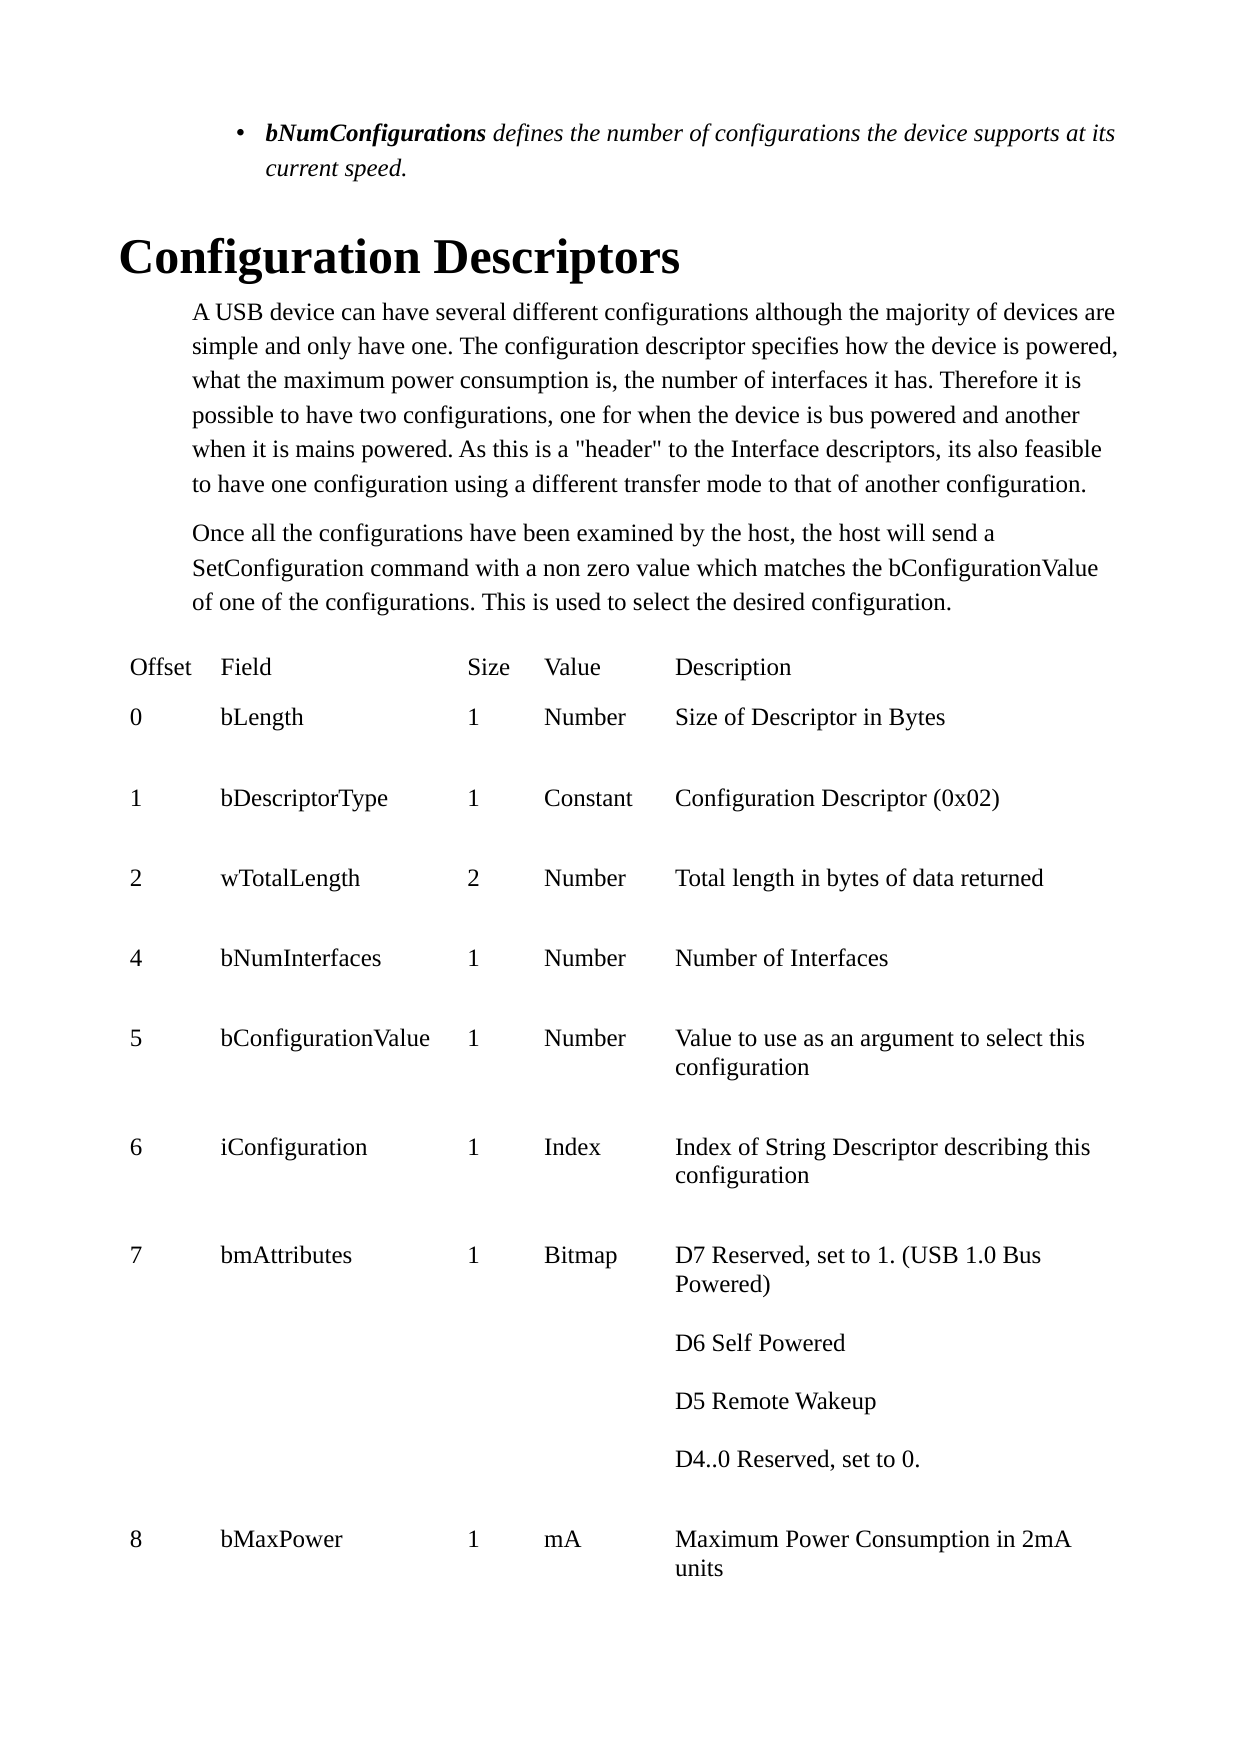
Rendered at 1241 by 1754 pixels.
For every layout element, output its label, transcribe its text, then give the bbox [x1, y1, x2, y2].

table_cell Configuration Descriptor (0x02) [664, 772, 1122, 852]
table_cell 8 [119, 1513, 209, 1622]
list Once all the configurations have been examined by the host, the host will send a SetConfiguration command with a non zero value which matches the bConfigurationValue of one of the configurations. This is used to select the desired configuration. [162, 518, 1122, 616]
table_cell 1 [456, 1121, 533, 1230]
table_cell Index [533, 1121, 664, 1230]
table_cell bConfigurationValue [209, 1012, 456, 1121]
table_cell mA [533, 1513, 664, 1622]
table_cell 1 [456, 1513, 533, 1622]
table_header Offset [119, 641, 209, 692]
table_cell 6 [119, 1121, 209, 1230]
table_cell 1 [456, 932, 533, 1012]
table_cell D7 Reserved, set to 1. (USB 1.0 Bus Powered) D6 Self Powered D5 Remote Wakeup D4..0 Reserved, set to 0. [664, 1230, 1122, 1513]
table_cell 2 [119, 852, 209, 932]
table_cell 1 [456, 692, 533, 772]
table_cell Size of Descriptor in Bytes [664, 692, 1122, 772]
table_cell Maximum Power Consumption in 2mA units [664, 1513, 1122, 1622]
table_header Value [533, 641, 664, 692]
list A USB device can have several different configurations although the majority of devices are simple and only have one. The configuration descriptor specifies how the device is powered, what the maximum power consumption is, the number of interfaces it has. Therefore it is possible to have two configurations, one for when the device is bus powered and another when it is mains powered. As this is a "header" to the Interface descriptors, its also feasible to have one configuration using a different transfer mode to that of another configuration. [162, 297, 1122, 498]
table_cell 0 [119, 692, 209, 772]
table_cell 2 [456, 852, 533, 932]
table_cell bLength [209, 692, 456, 772]
table_cell Number [533, 692, 664, 772]
table_cell Bitmap [533, 1230, 664, 1513]
table_cell bmAttributes [209, 1230, 456, 1513]
table_cell Total length in bytes of data returned [664, 852, 1122, 932]
table_cell Number of Interfaces [664, 932, 1122, 1012]
table_cell Number [533, 932, 664, 1012]
table_header Size [456, 641, 533, 692]
table_cell iConfiguration [209, 1121, 456, 1230]
table_cell 1 [456, 1230, 533, 1513]
subtitle Configuration Descriptors [118, 227, 1122, 284]
table_cell bNumInterfaces [209, 932, 456, 1012]
table_cell 7 [119, 1230, 209, 1513]
table_cell Index of String Descriptor describing this configuration [664, 1121, 1122, 1230]
table_cell 1 [456, 1012, 533, 1121]
list bNumConfigurations defines the number of configurations the device supports at its current speed. [236, 118, 1122, 181]
table_cell 5 [119, 1012, 209, 1121]
table_cell 1 [456, 772, 533, 852]
table_cell 4 [119, 932, 209, 1012]
table_cell bDescriptorType [209, 772, 456, 852]
table_header Description [664, 641, 1122, 692]
table_header Field [209, 641, 456, 692]
table_cell Value to use as an argument to select this configuration [664, 1012, 1122, 1121]
table_cell Number [533, 1012, 664, 1121]
table_cell Number [533, 852, 664, 932]
table_cell wTotalLength [209, 852, 456, 932]
table_cell 1 [119, 772, 209, 852]
table_cell bMaxPower [209, 1513, 456, 1622]
table_cell Constant [533, 772, 664, 852]
